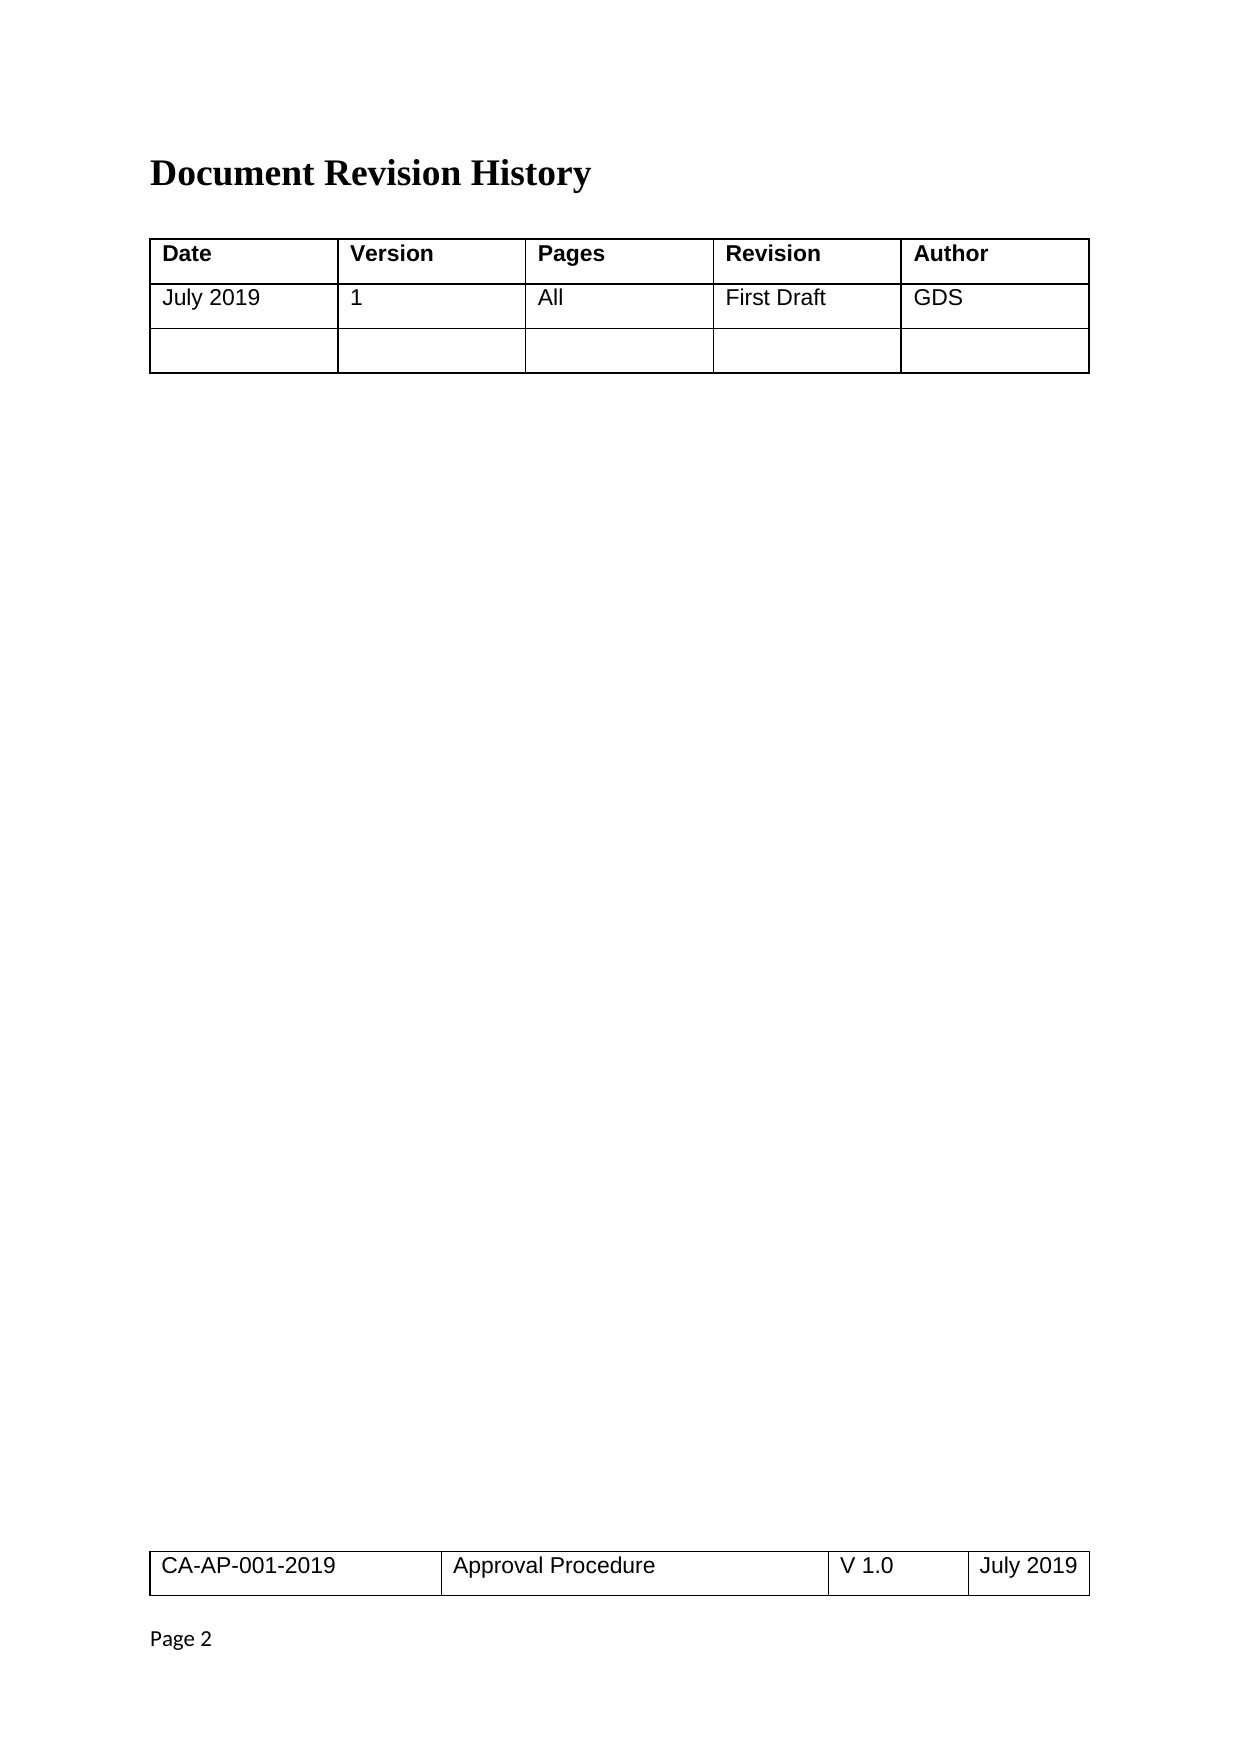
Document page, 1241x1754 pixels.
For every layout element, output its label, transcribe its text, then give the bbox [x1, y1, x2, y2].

table_header Author [902, 240, 1088, 283]
table_cell July 2019 [151, 285, 337, 327]
table_cell [714, 329, 900, 372]
table_header Pages [526, 240, 713, 283]
table_cell [339, 329, 525, 372]
table_cell 1 [339, 285, 525, 327]
table_cell GDS [902, 285, 1088, 327]
table_cell First Draft [714, 285, 900, 327]
table_cell [526, 329, 713, 372]
table_header Version [339, 240, 525, 283]
table_cell [902, 329, 1088, 372]
table_cell All [526, 285, 713, 327]
table_header Revision [714, 240, 900, 283]
table_cell [151, 329, 337, 372]
subtitle Document Revision History [150, 150, 1090, 193]
table_header Date [151, 240, 337, 283]
